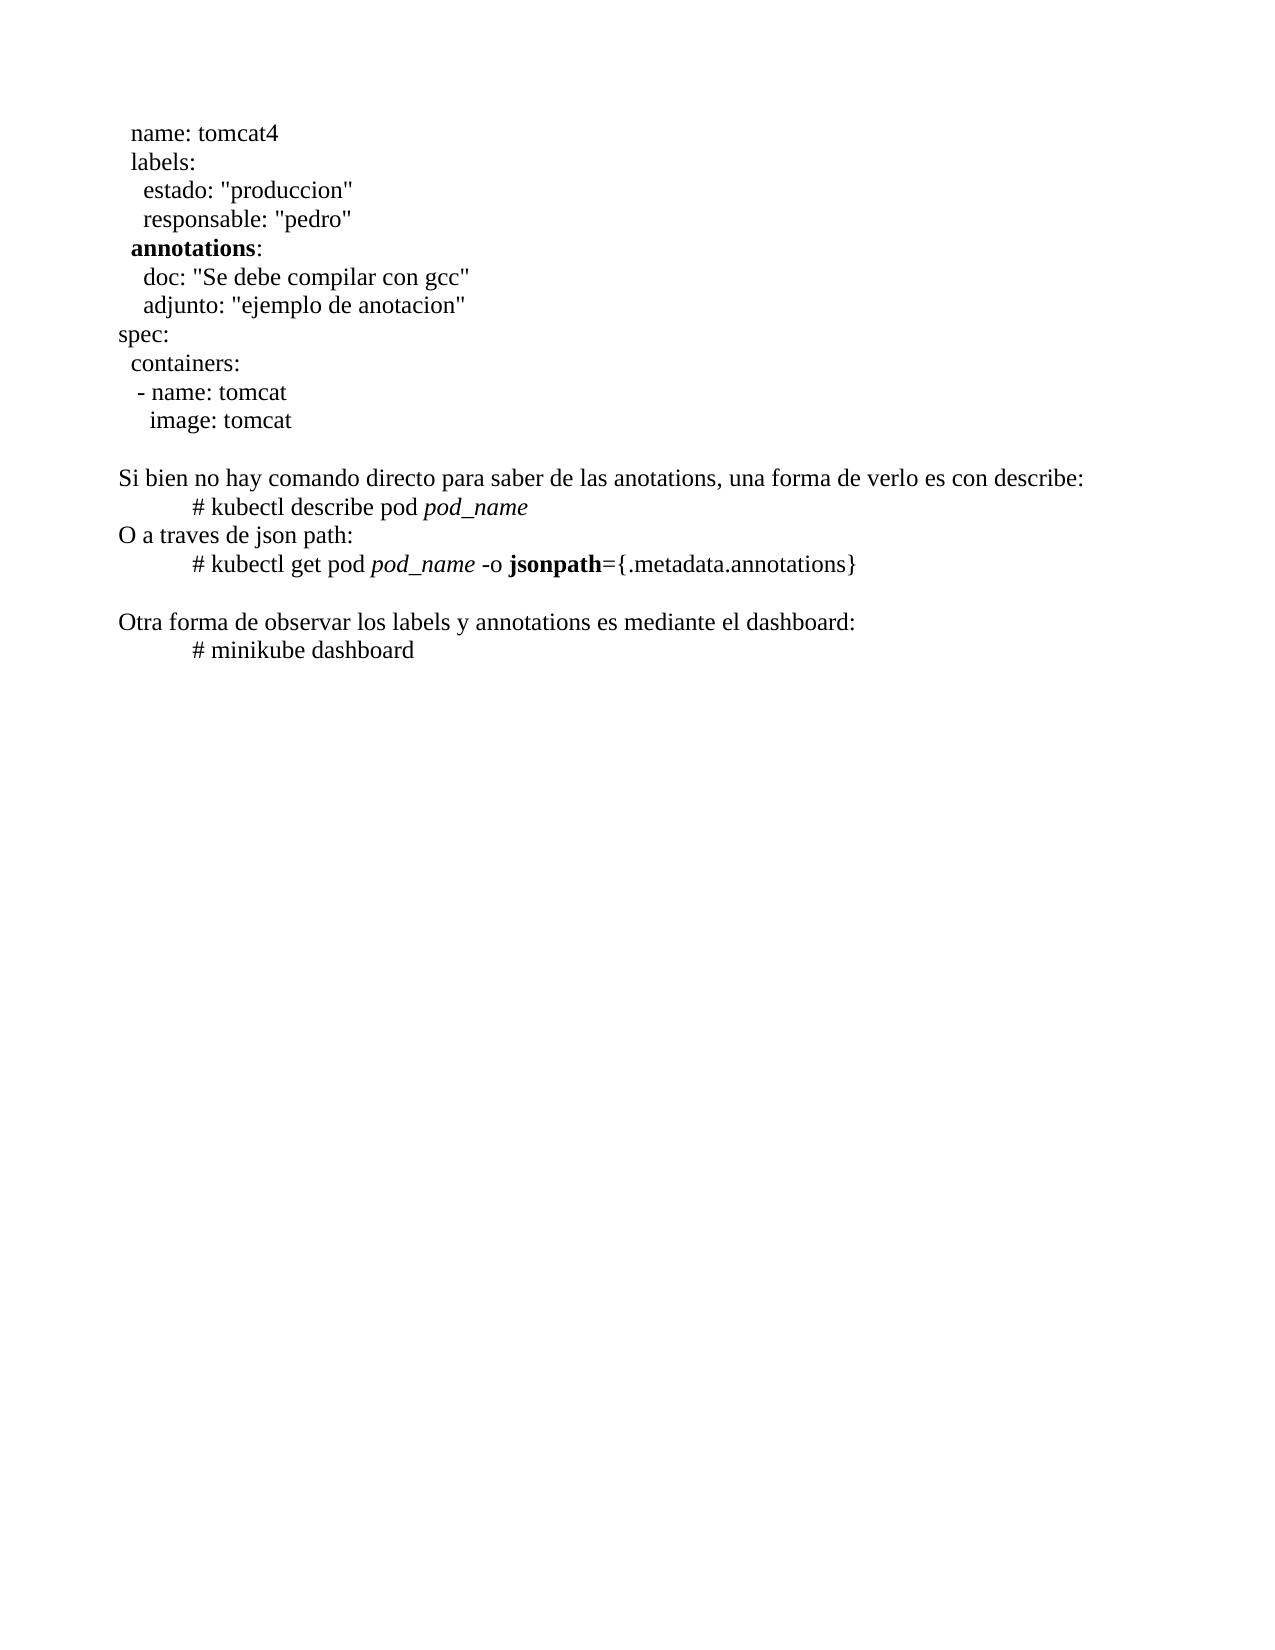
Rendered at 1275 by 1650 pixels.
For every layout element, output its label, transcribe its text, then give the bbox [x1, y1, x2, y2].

text estado: "produccion" [118, 176, 1157, 204]
text # kubectl get pod pod_name -o jsonpath={.metadata.annotations} [118, 549, 1157, 578]
text annotations: [118, 233, 1157, 262]
text Si bien no hay comando directo para saber de las anotations, una forma de verlo es con describe: [118, 463, 1157, 492]
text containers: [118, 348, 1157, 377]
text doc: "Se debe compilar con gcc" [118, 262, 1157, 291]
text spec: [118, 319, 1157, 348]
text responsable: "pedro" [118, 204, 1157, 233]
text Otra forma de observar los labels y annotations es mediante el dashboard: [118, 607, 1157, 636]
text O a traves de json path: [118, 521, 1157, 549]
text # minikube dashboard [118, 636, 1157, 664]
text name: tomcat4 [118, 118, 1157, 147]
text # kubectl describe pod pod_name [118, 492, 1157, 521]
text image: tomcat [118, 406, 1157, 434]
text labels: [118, 147, 1157, 176]
text adjunto: "ejemplo de anotacion" [118, 291, 1157, 319]
text - name: tomcat [118, 377, 1157, 406]
